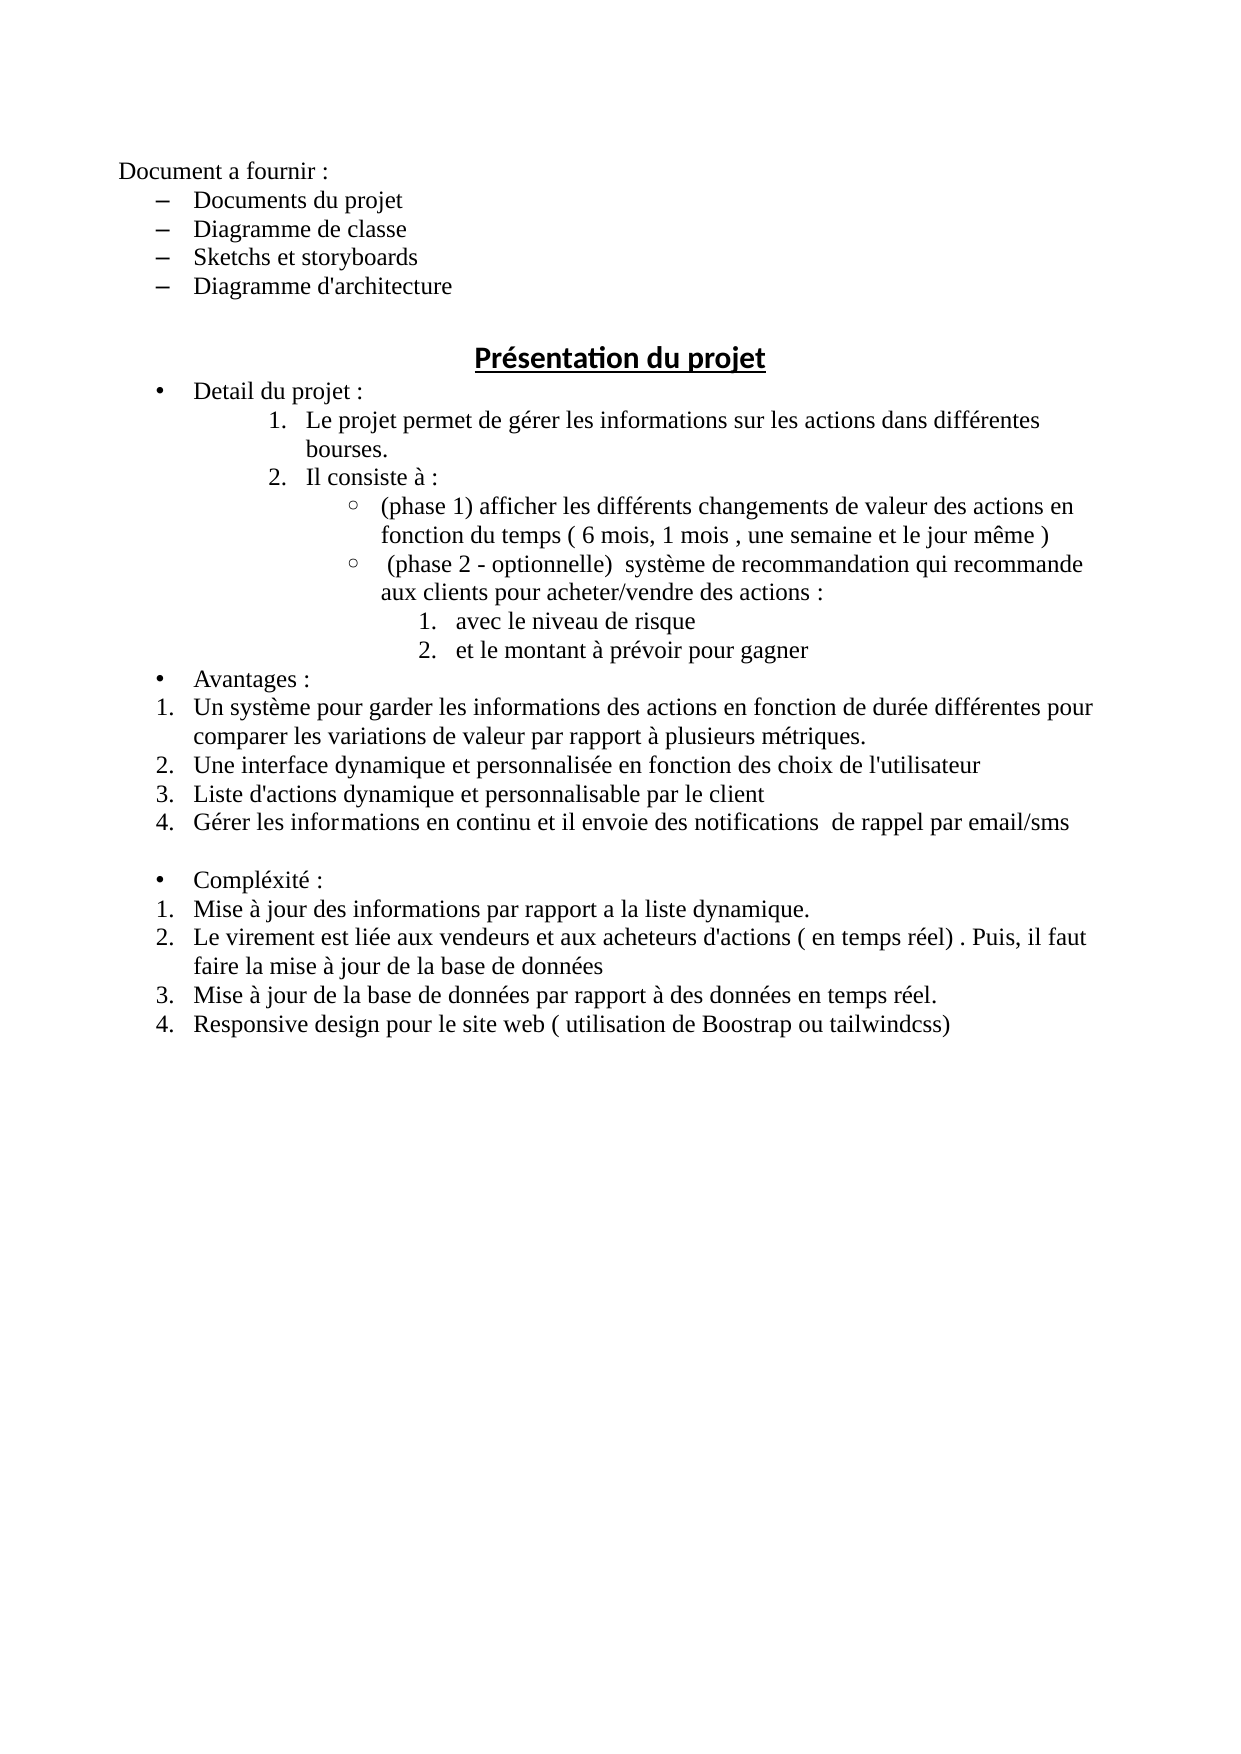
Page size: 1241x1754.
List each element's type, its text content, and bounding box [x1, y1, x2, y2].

list Avantages : [156, 664, 1122, 692]
list Documents du projet [156, 185, 1122, 214]
list Diagramme d'architecture [156, 271, 1122, 300]
list Mise à jour des informations par rapport a la liste dynamique. [156, 894, 1122, 922]
list Il consiste à : [268, 462, 1122, 491]
list (phase 1) afficher les différents changements de valeur des actions en fonction du temps ( 6 mois, 1 mois , une semaine et le jour même ) [343, 491, 1122, 549]
list Gérer les infor mations en continu et il envoie des notifications de rappel par email/sms [156, 807, 1122, 836]
list Responsive design pour le site web ( utilisation de Boostrap ou tailwindcss) [156, 1009, 1122, 1037]
list Liste d'actions dynamique et personnalisable par le client [156, 779, 1122, 807]
list Compléxité : [156, 865, 1122, 894]
list Un système pour garder les informations des actions en fonction de durée différentes pour comparer les variations de valeur par rapport à plusieurs métriques. [156, 692, 1122, 750]
list et le montant à prévoir pour gagner [418, 635, 1122, 664]
list Une interface dynamique et personnalisée en fonction des choix de l'utilisateur [156, 750, 1122, 779]
list Le virement est liée aux vendeurs et aux acheteurs d'actions ( en temps réel) . Puis, il faut faire la mise à jour de la base de données [156, 922, 1122, 980]
list Sketchs et storyboards [156, 242, 1122, 271]
list (phase 2 - optionnelle) système de recommandation qui recommande aux clients pour acheter/vendre des actions : [343, 549, 1122, 606]
list avec le niveau de risque [418, 606, 1122, 635]
list Mise à jour de la base de données par rapport à des données en temps réel. [156, 980, 1122, 1009]
text Document a fournir : [118, 156, 1122, 185]
list Diagramme de classe [156, 214, 1122, 242]
list Le projet permet de gérer les informations sur les actions dans différentes bourses. [268, 405, 1122, 462]
text Présentation du projet [118, 338, 1122, 376]
list Detail du projet : [156, 376, 1122, 405]
